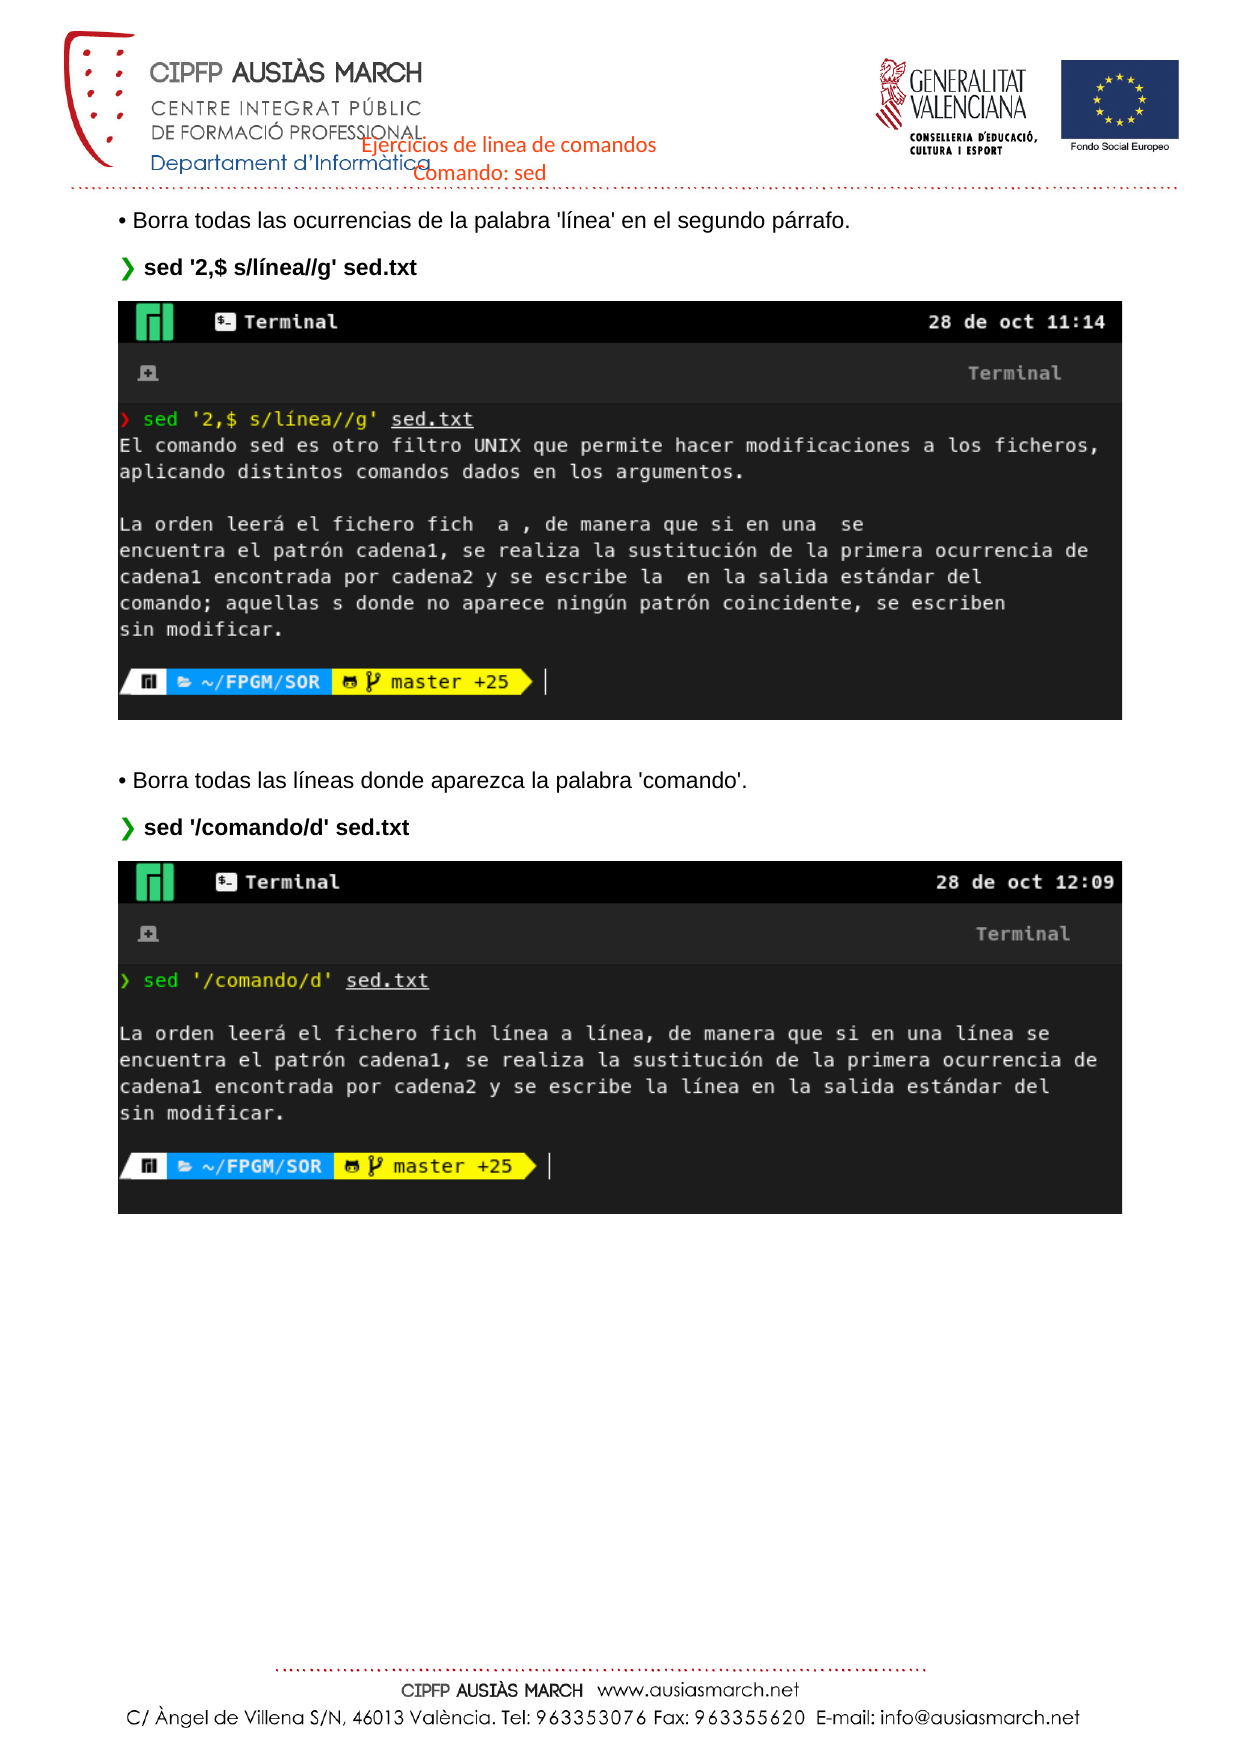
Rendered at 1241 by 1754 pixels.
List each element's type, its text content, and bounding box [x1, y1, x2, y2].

text ❯ sed '2,$ s/línea//g' sed.txt [118, 254, 1122, 280]
picture [122, 1662, 1083, 1731]
text • Borra todas las ocurrencias de la palabra 'línea' en el segundo párrafo. [118, 207, 1122, 233]
picture [118, 301, 1123, 720]
picture [57, 25, 1185, 194]
text ❯ sed '/comando/d' sed.txt [118, 814, 1122, 840]
text • Borra todas las líneas donde aparezca la palabra 'comando'. [118, 767, 1122, 793]
picture [118, 861, 1123, 1214]
